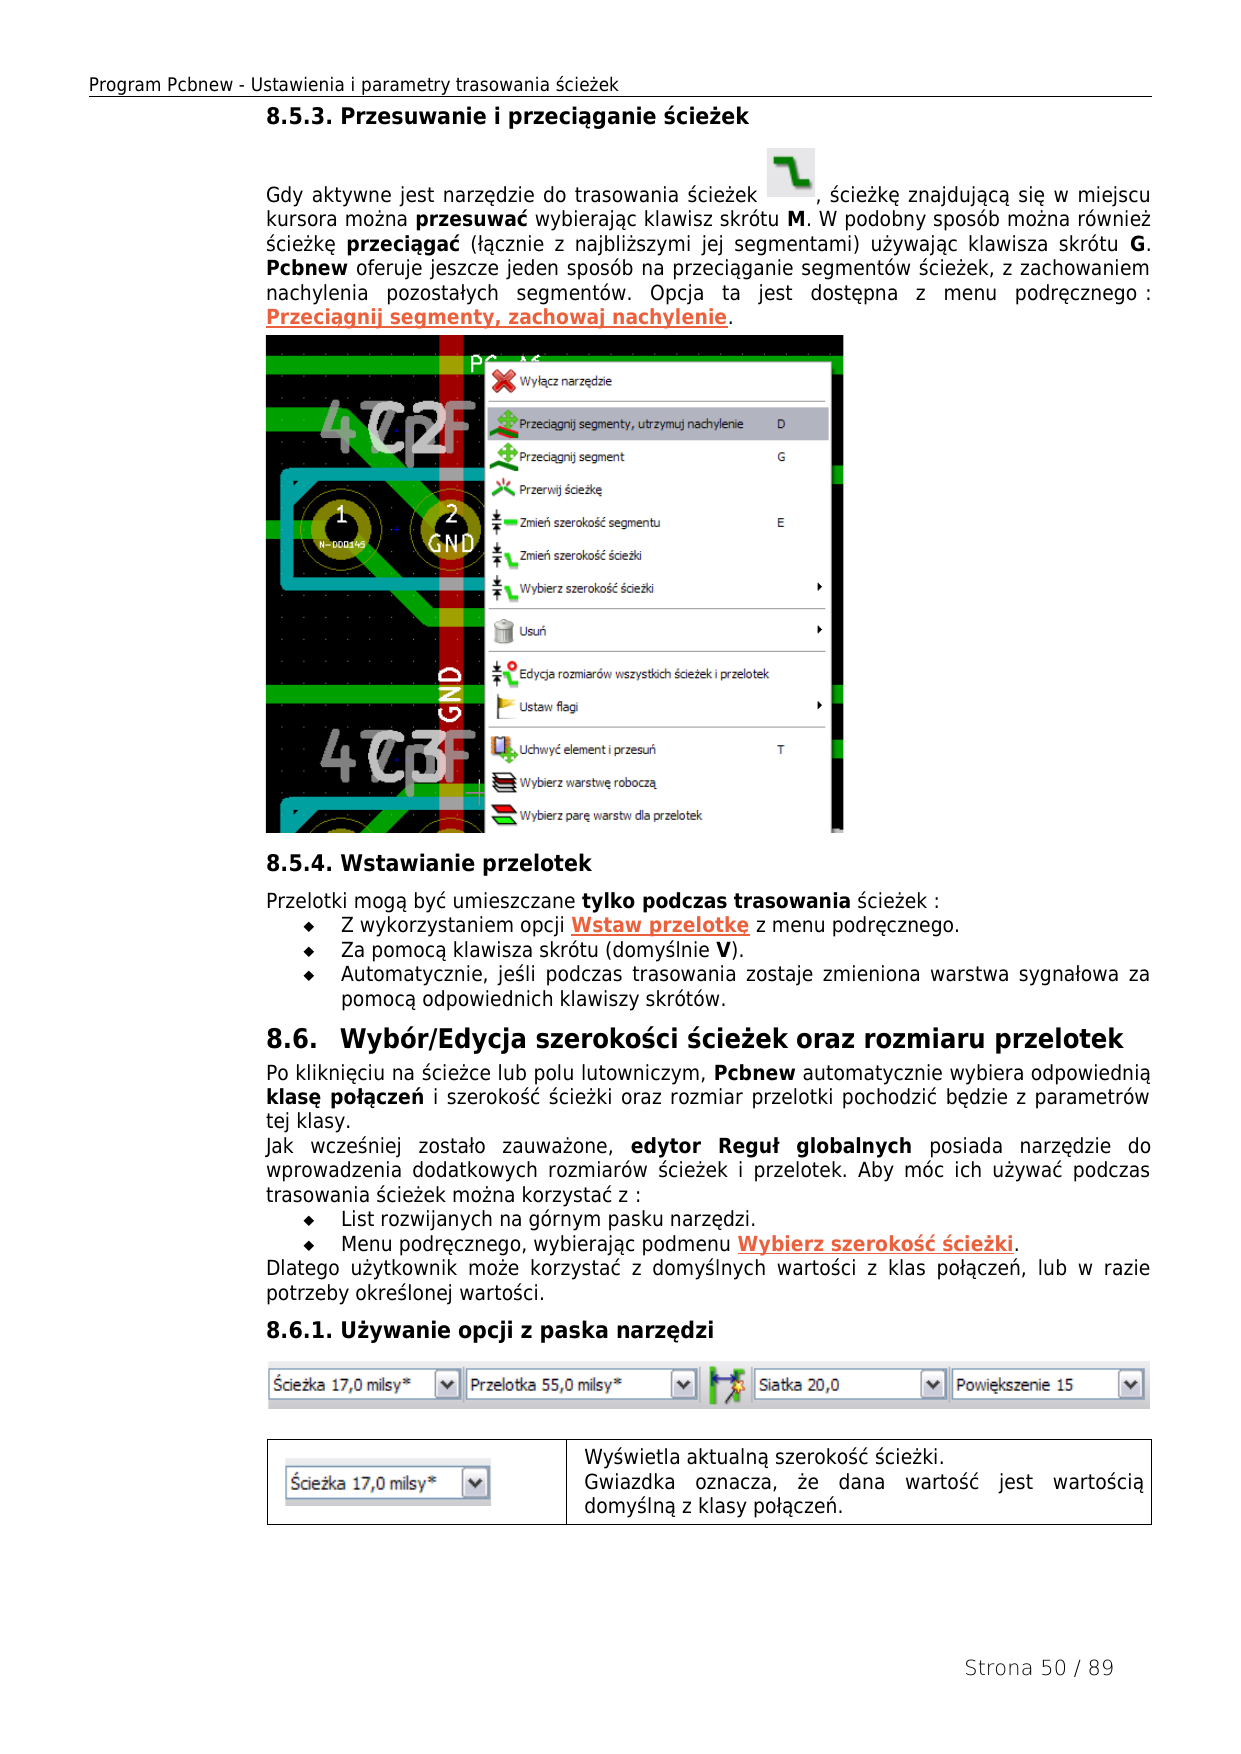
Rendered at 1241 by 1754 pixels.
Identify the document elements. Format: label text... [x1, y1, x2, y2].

table_header [268, 1440, 566, 1524]
list Z wykorzystaniem opcji Wstaw przelotkę z menu podręcznego. [303, 913, 1152, 938]
subtitle Przesuwanie i przeciąganie ścieżek [266, 103, 1152, 130]
table_header Wyświetla aktualną szerokość ścieżki. Gwiazdka oznacza, że dana wartość jest wartością domyślną z klasy połączeń. [567, 1440, 1151, 1524]
list Za pomocą klawisza skrótu (domyślnie V). [303, 938, 1152, 962]
picture [265, 335, 844, 833]
subtitle Używanie opcji z paska narzędzi [266, 1317, 1152, 1344]
text Dlatego użytkownik może korzystać z domyślnych wartości z klas połączeń, lub w razie potrzeby określonej wartości. [266, 1256, 1152, 1305]
subtitle Wybór/Edycja szerokości ścieżek oraz rozmiaru przelotek [266, 1023, 1152, 1054]
text Gdy aktywne jest narzędzie do trasowania ścieżek , ścieżkę znajdującą się w miejscu kursora można przesuwać wybierając klawisz skrótu M. W podobny sposób można również ścieżkę przeciągać (łącznie z najbliższymi jej segmentami) używając klawisza skrótu G. Pcbnew oferuje jeszcze jeden sposób na przeciąganie segmentów ścieżek, z zachowaniem nachylenia pozostałych segmentów. Opcja ta jest dostępna z menu podręcznego : Przeciągnij segmenty, zachowaj nachylenie. [266, 142, 1152, 330]
picture [267, 1361, 1150, 1409]
text Jak wcześniej zostało zauważone, edytor Reguł globalnych posiada narzędzie do wprowadzenia dodatkowych rozmiarów ścieżek i przelotek. Aby móc ich używać podczas trasowania ścieżek można korzystać z : [266, 1134, 1152, 1207]
list List rozwijanych na górnym pasku narzędzi. [303, 1207, 1152, 1232]
picture [284, 1458, 492, 1506]
list Automatycznie, jeśli podczas trasowania zostaje zmieniona warstwa sygnałowa za pomocą odpowiednich klawiszy skrótów. [303, 962, 1152, 1011]
text Po kliknięciu na ścieżce lub polu lutowniczym, Pcbnew automatycznie wybiera odpowiednią klasę połączeń i szerokość ścieżki oraz rozmiar przelotki pochodzić będzie z parametrów tej klasy. [266, 1060, 1152, 1134]
text Przelotki mogą być umieszczane tylko podczas trasowania ścieżek : [266, 889, 1152, 913]
list Menu podręcznego, wybierając podmenu Wybierz szerokość ścieżki. [303, 1232, 1152, 1256]
subtitle Wstawianie przelotek [266, 850, 1152, 877]
